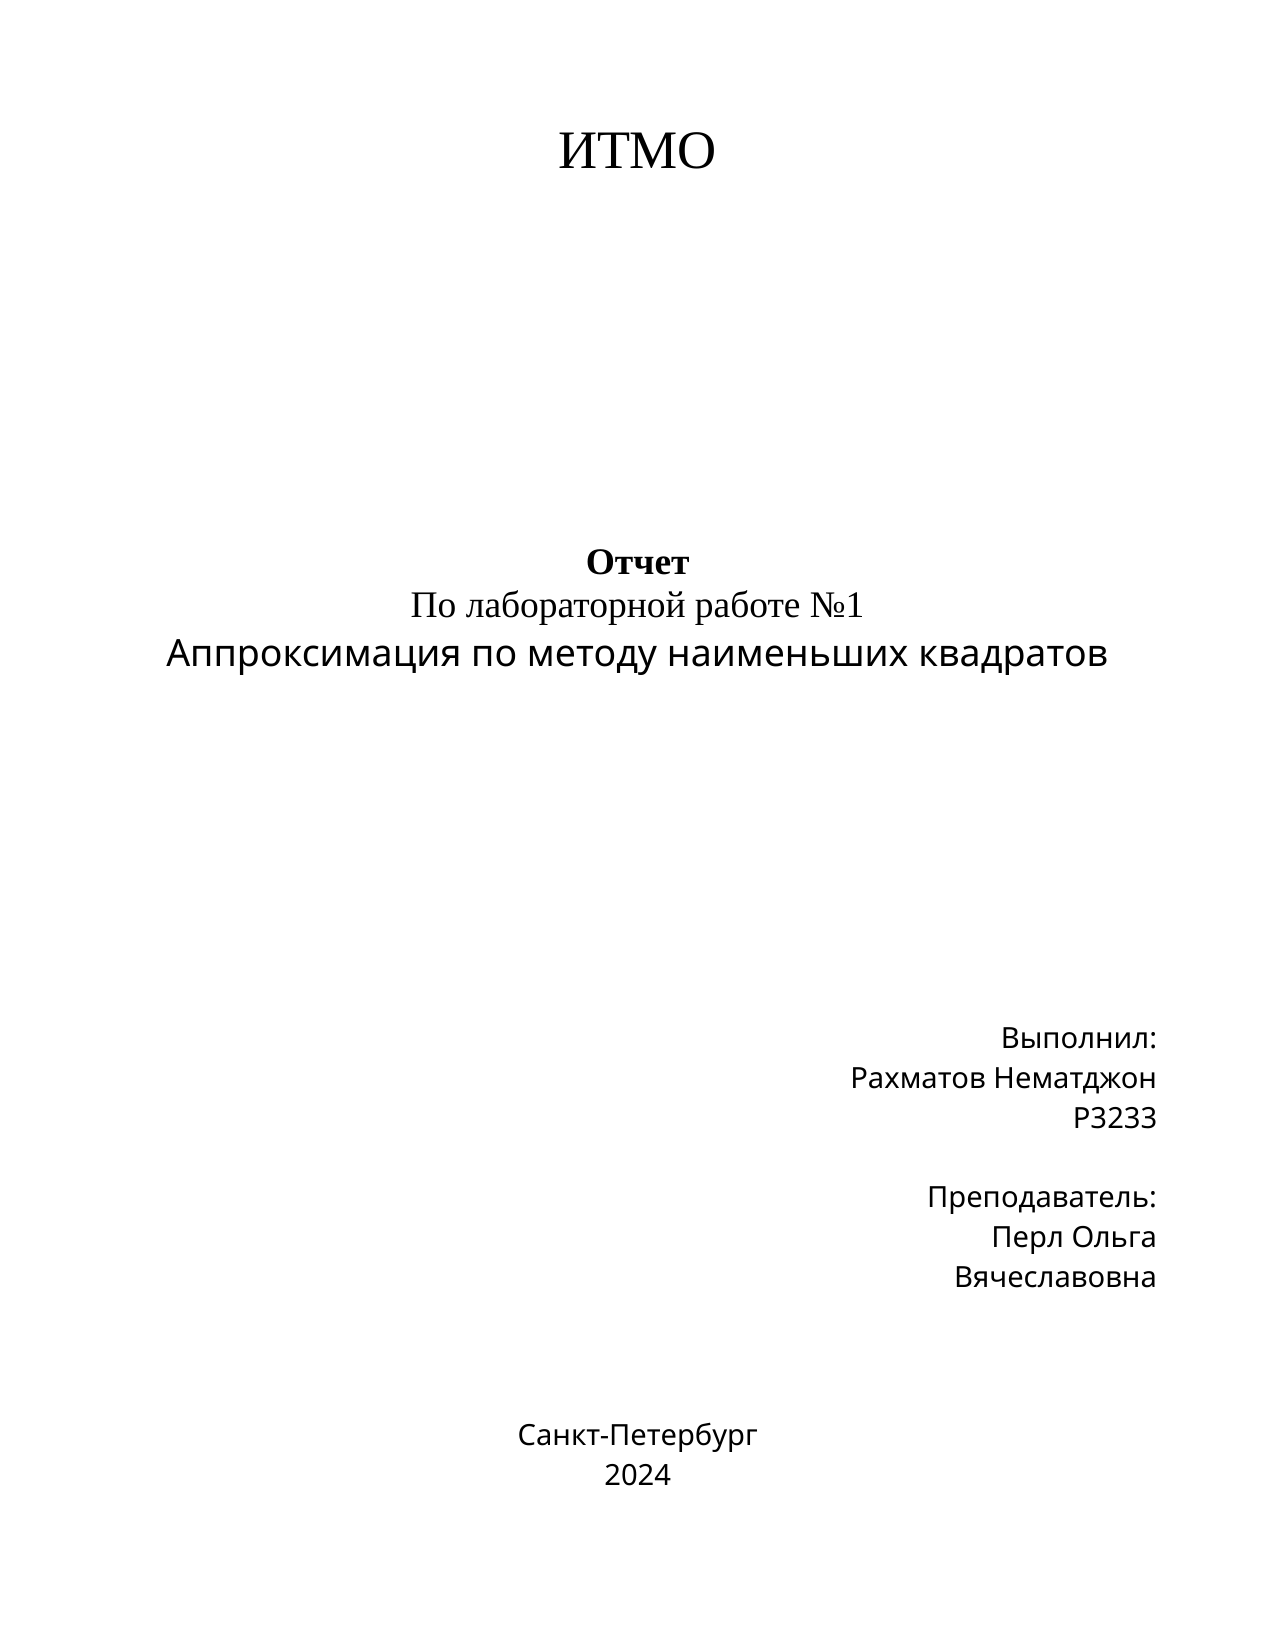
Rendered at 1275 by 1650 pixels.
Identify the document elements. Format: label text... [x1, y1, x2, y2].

text Санкт-Петербург [118, 1414, 1157, 1454]
text ИТМО [118, 118, 1157, 180]
text Преподаватель: [118, 1176, 1157, 1216]
text Вячеславовна [118, 1256, 1157, 1296]
text Аппроксимация по методу наименьших квадратов [118, 626, 1157, 677]
text P3233 [118, 1097, 1157, 1137]
text 2024 [118, 1454, 1157, 1494]
text Отчет [118, 540, 1157, 583]
text Перл Ольга [118, 1216, 1157, 1256]
text По лабораторной работе №1 [118, 583, 1157, 626]
text Рахматов Нематджон [118, 1057, 1157, 1097]
text Выполнил: [118, 1018, 1157, 1057]
